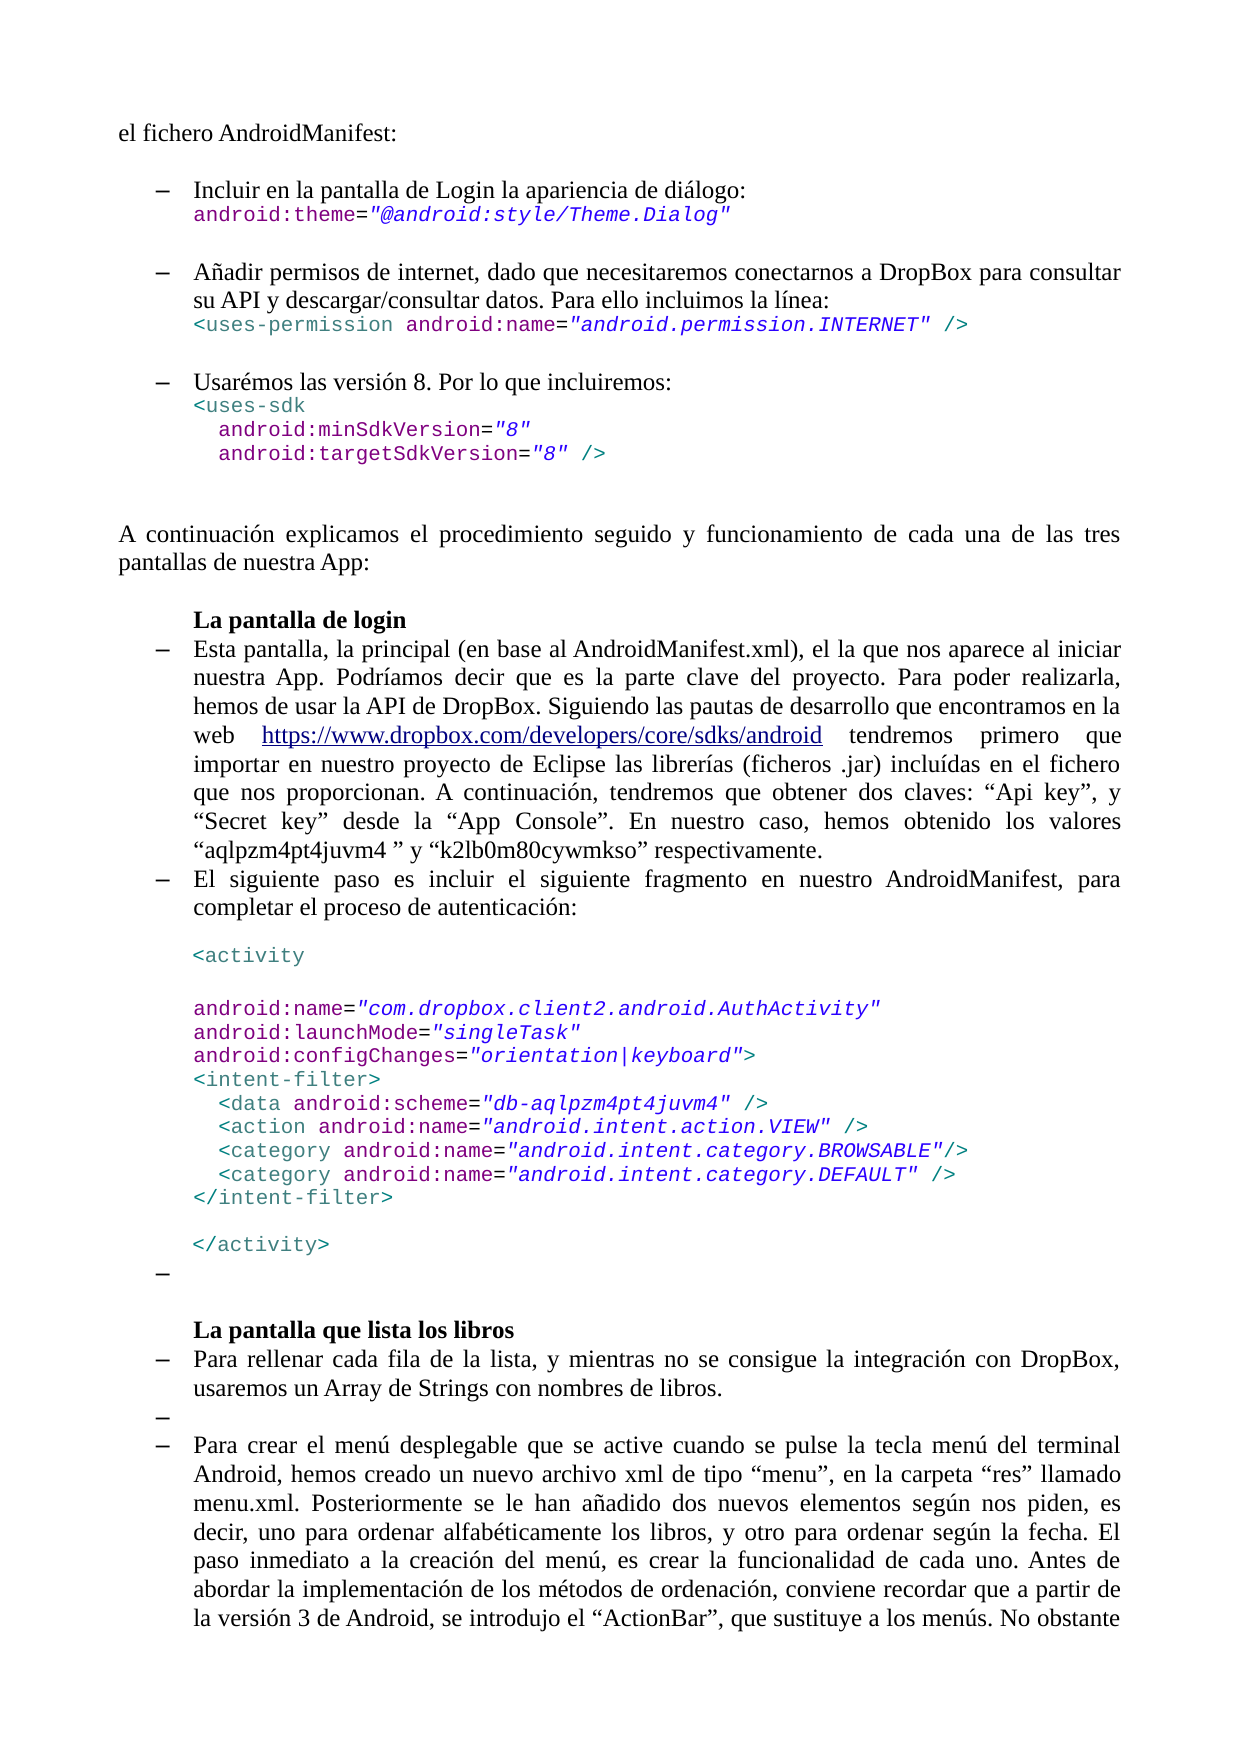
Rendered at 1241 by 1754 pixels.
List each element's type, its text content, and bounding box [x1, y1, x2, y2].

list <uses-permission android:name="android.permission.INTERNET" /> [156, 314, 1122, 338]
list La pantalla de login [156, 605, 1122, 634]
text <data android:scheme="db-aqlpzm4pt4juvm4" /> [118, 1093, 1122, 1116]
text el fichero AndroidManifest: [118, 118, 1122, 147]
list Para crear el menú desplegable que se active cuando se pulse la tecla menú del terminal Android, hemos creado un nuevo archivo xml de tipo “menu”, en la carpeta “res” llamado menu.xml. Posteriormente se le han añadido dos nuevos elementos según nos piden, es decir, uno para ordenar alfabéticamente los libros, y otro para ordenar según la fecha. El paso inmediato a la creación del menú, es crear la funcionalidad de cada uno. Antes de abordar la implementación de los métodos de ordenación, conviene recordar que a partir de la versión 3 de Android, se introdujo el “ActionBar”, que sustituye a los menús. No obstante [156, 1431, 1122, 1632]
list El siguiente paso es incluir el siguiente fragmento en nuestro AndroidManifest, para completar el proceso de autenticación: [156, 864, 1122, 921]
text android:launchMode="singleTask" [118, 1022, 1122, 1045]
text <action android:name="android.intent.action.VIEW" /> [118, 1116, 1122, 1140]
list <uses-sdk [156, 395, 1122, 419]
list android:theme="@android:style/Theme.Dialog" [156, 204, 1122, 228]
list La pantalla que lista los libros [156, 1316, 1122, 1344]
list Incluir en la pantalla de Login la apariencia de diálogo: [156, 176, 1122, 204]
text <category android:name="android.intent.category.DEFAULT" /> [118, 1163, 1122, 1187]
text A continuación explicamos el procedimiento seguido y funcionamiento de cada una de las tres pantallas de nuestra App: [118, 519, 1122, 576]
list Añadir permisos de internet, dado que necesitaremos conectarnos a DropBox para consultar su API y descargar/consultar datos. Para ello incluimos la línea: [156, 257, 1122, 314]
text android:targetSdkVersion="8" /> [118, 443, 1122, 466]
list Esta pantalla, la principal (en base al AndroidManifest.xml), el la que nos aparece al iniciar nuestra App. Podríamos decir que es la parte clave del proyecto. Para poder realizarla, hemos de usar la API de DropBox. Siguiendo las pautas de desarrollo que encontramos en la web https://www.dropbox.com/developers/core/sdks/android tendremos primero que importar en nuestro proyecto de Eclipse las librerías (ficheros .jar) incluídas en el fichero que nos proporcionan. A continuación, tendremos que obtener dos claves: “Api key”, y “Secret key” desde la “App Console”. En nuestro caso, hemos obtenido los valores “aqlpzm4pt4juvm4 ” y “k2lb0m80cywmkso” respectivamente. [156, 634, 1122, 864]
list Para rellenar cada fila de la lista, y mientras no se consigue la integración con DropBox, usaremos un Array de Strings con nombres de libros. [156, 1344, 1122, 1402]
text <activity [118, 945, 1122, 968]
text </intent-filter> [118, 1187, 1122, 1211]
text android:minSdkVersion="8" [118, 419, 1122, 443]
text android:name="com.dropbox.client2.android.AuthActivity" [118, 998, 1122, 1022]
text <category android:name="android.intent.category.BROWSABLE"/> [118, 1140, 1122, 1163]
list Usarémos las versión 8. Por lo que incluiremos: [156, 367, 1122, 395]
text android:configChanges="orientation|keyboard"> [118, 1045, 1122, 1069]
text <intent-filter> [118, 1069, 1122, 1093]
text </activity> [118, 1234, 1122, 1258]
